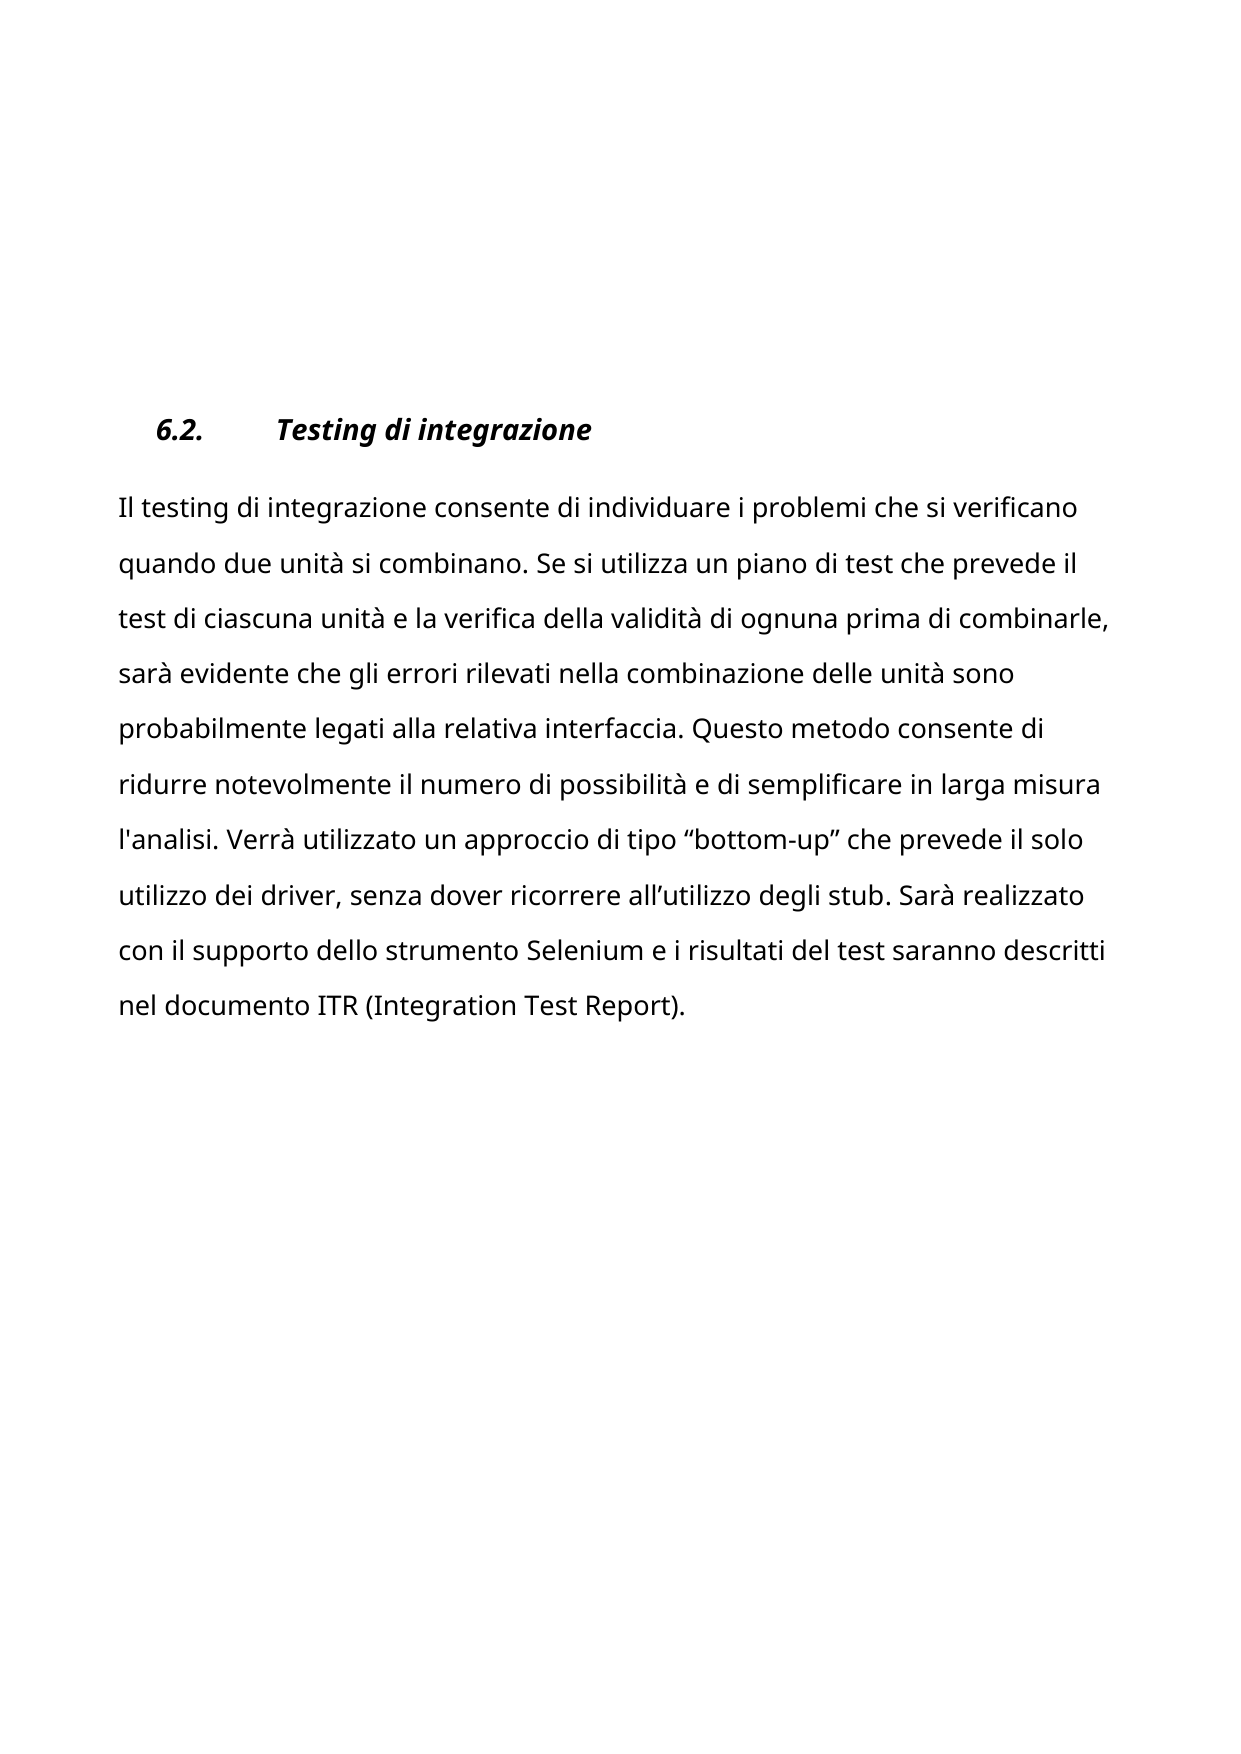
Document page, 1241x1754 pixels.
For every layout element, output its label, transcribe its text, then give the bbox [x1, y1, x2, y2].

list Testing di integrazione [156, 409, 1122, 448]
text Il testing di integrazione consente di individuare i problemi che si verificano quando due unità si combinano. Se si utilizza un piano di test che prevede il test di ciascuna unità e la verifica della validità di ognuna prima di combinarle, sarà evidente che gli errori rilevati nella combinazione delle unità sono probabilmente legati alla relativa interfaccia. Questo metodo consente di ridurre notevolmente il numero di possibilità e di semplificare in larga misura l'analisi. Verrà utilizzato un approccio di tipo “bottom-up” che prevede il solo utilizzo dei driver, senza dover ricorrere all’utilizzo degli stub. Sarà realizzato con il supporto dello strumento Selenium e i risultati del test saranno descritti nel documento ITR (Integration Test Report). [118, 489, 1122, 1023]
